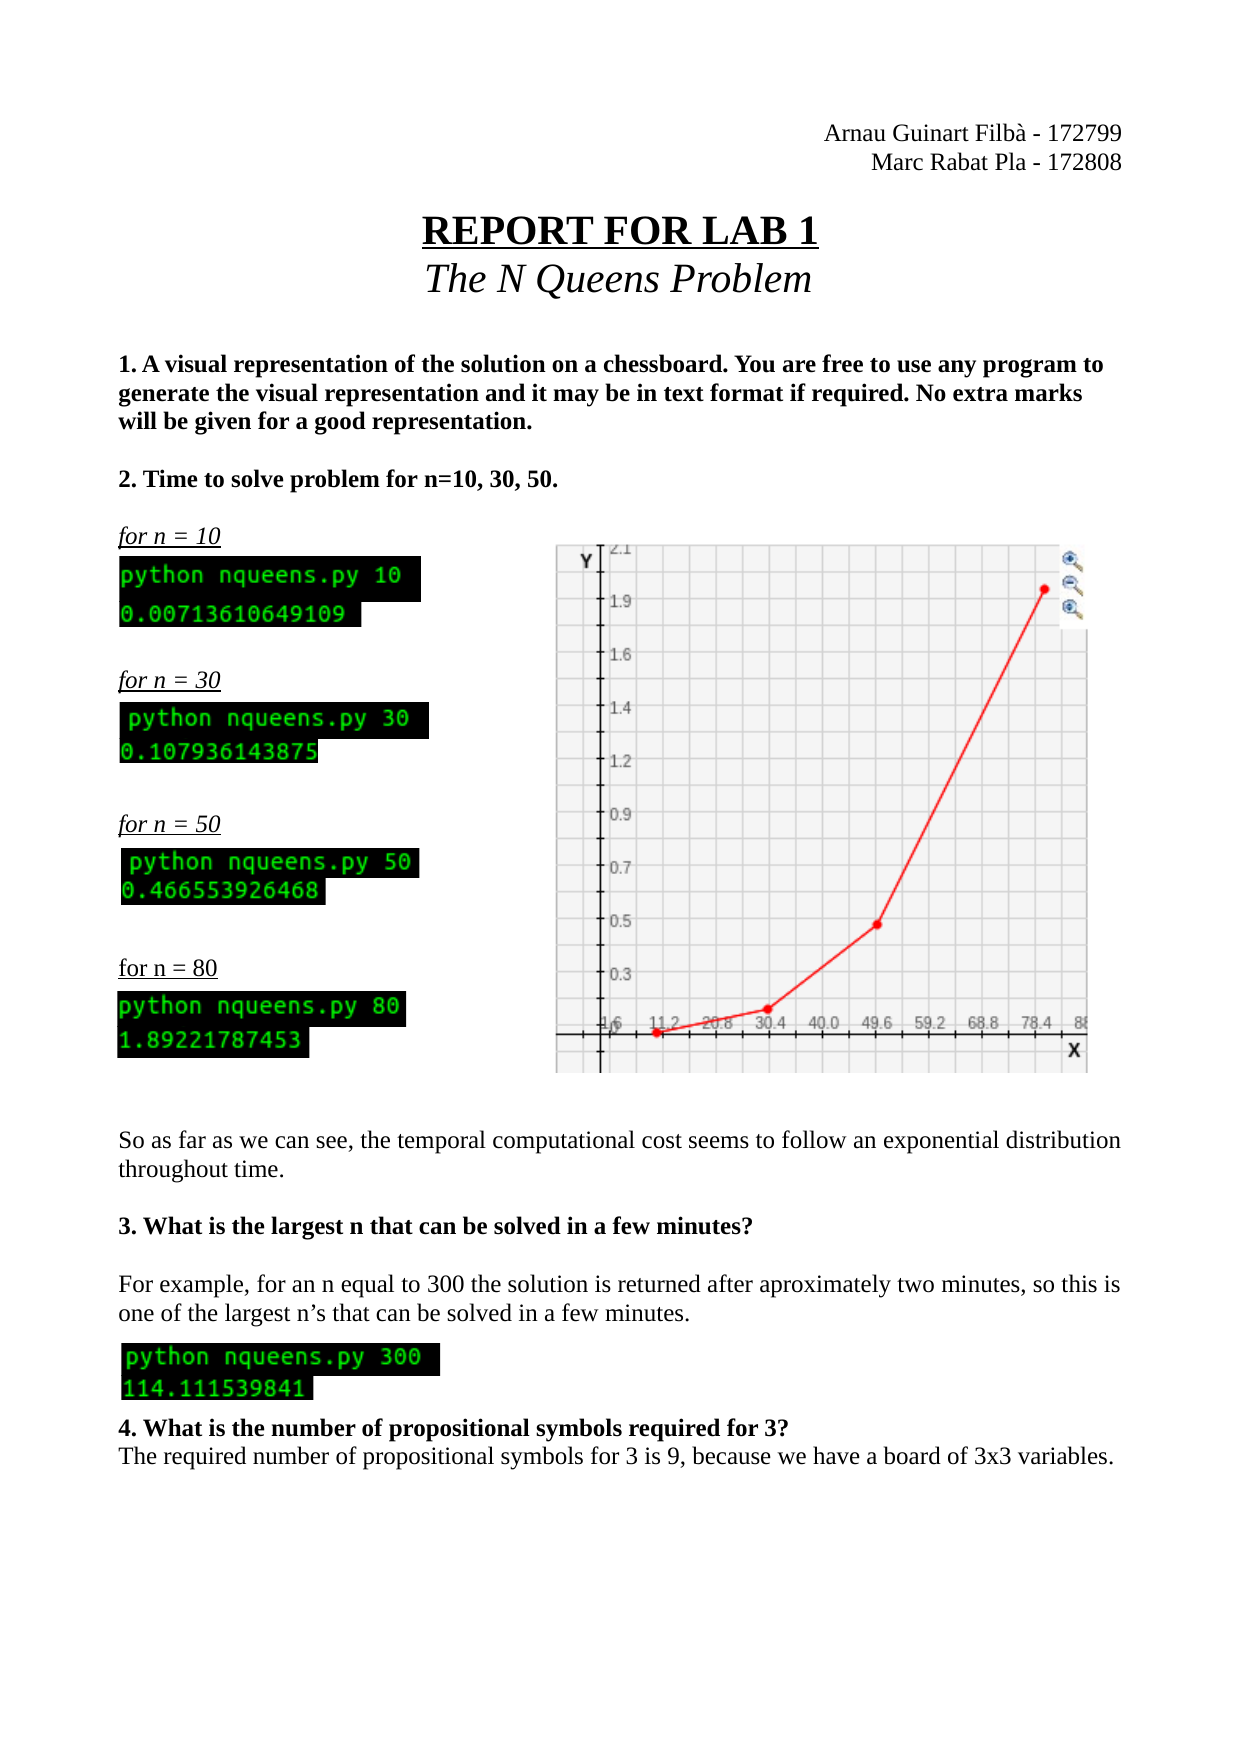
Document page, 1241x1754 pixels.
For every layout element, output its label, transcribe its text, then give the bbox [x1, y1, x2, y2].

picture [119, 556, 421, 627]
text The required number of propositional symbols for 3 is 9, because we have a board of 3x3 variables. [118, 1441, 1122, 1470]
text [1091, 809, 1122, 838]
text For example, for an n equal to 300 the solution is returned after aproximately two minutes, so this is one of the largest n’s that can be solved in a few minutes. [118, 1269, 1122, 1326]
text [1091, 665, 1122, 694]
text The N Queens Problem [118, 253, 1122, 301]
picture [119, 702, 429, 763]
text 1. A visual representation of the solution on a chessboard. You are free to use any program to [118, 349, 1122, 378]
text will be given for a good representation. [118, 406, 1122, 435]
text 2. Time to solve problem for n=10, 30, 50. [118, 464, 1122, 493]
text generate the visual representation and it may be in text format if required. No extra marks [118, 378, 1122, 406]
picture [121, 848, 420, 905]
text for n = 10 [118, 521, 1122, 550]
picture [117, 991, 407, 1058]
text [1091, 953, 1122, 981]
text for n = 30 [118, 665, 553, 694]
text REPORT FOR LAB 1 [118, 205, 1122, 253]
text 4. What is the number of propositional symbols required for 3? [118, 1413, 1122, 1441]
text for n = 80 [118, 953, 553, 981]
picture [121, 1343, 440, 1400]
picture [553, 538, 1091, 1073]
text So as far as we can see, the temporal computational cost seems to follow an exponential distribution throughout time. [118, 1125, 1122, 1183]
text 3. What is the largest n that can be solved in a few minutes? [118, 1211, 1122, 1240]
text for n = 50 [118, 809, 553, 838]
